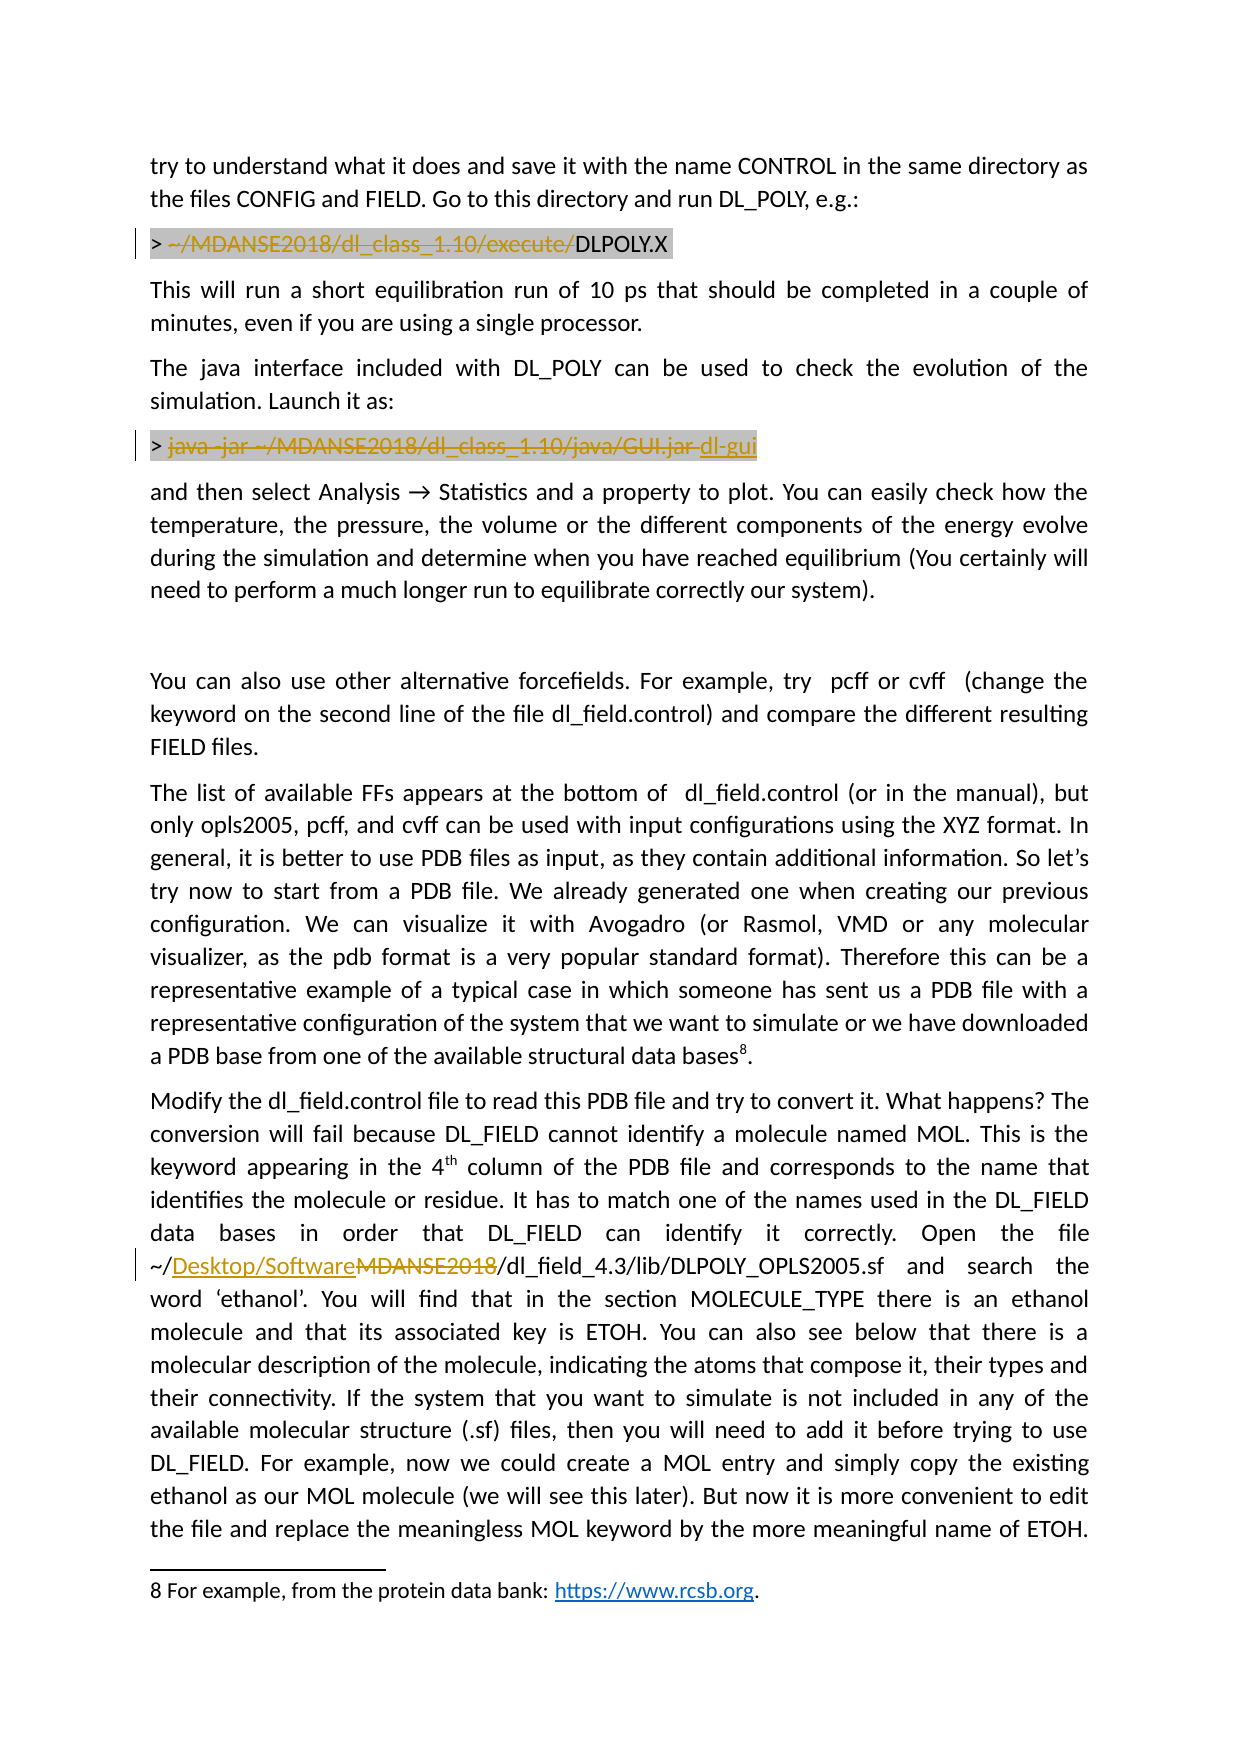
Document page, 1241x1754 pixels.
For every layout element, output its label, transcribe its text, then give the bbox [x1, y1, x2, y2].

text and then select Analysis → Statistics and a property to plot. You can easily check how the temperature, the pressure, the volume or the different components of the energy evolve during the simulation and determine when you have reached equilibrium (You certainly will need to perform a much longer run to equilibrate correctly our system). [150, 476, 1090, 605]
text For example, from the protein data bank: https://www.rcsb.org. [150, 1576, 1090, 1604]
text > DLPOLY.X [150, 228, 1090, 259]
text Modify the dl_field.control file to read this PDB file and try to convert it. What happens? The conversion will fail because DL_FIELD cannot identify a molecule named MOL. This is the keyword appearing in the 4th column of the PDB file and corresponds to the name that identifies the molecule or residue. It has to match one of the names used in the DL_FIELD data bases in order that DL_FIELD can identify it correctly. Open the file ~/Desktop/Software/dl_field_4.3/lib/DLPOLY_OPLS2005.sf and search the word ‘ethanol’. You will find that in the section MOLECULE_TYPE there is an ethanol molecule and that its associated key is ETOH. You can also see below that there is a molecular description of the molecule, indicating the atoms that compose it, their types and their connectivity. If the system that you want to simulate is not included in any of the available molecular structure (.sf) files, then you will need to add it before trying to use DL_FIELD. For example, now we could create a MOL entry and simply copy the existing ethanol as our MOL molecule (we will see this later). But now it is more convenient to edit the file and replace the meaningless MOL keyword by the more meaningful name of ETOH. [150, 1085, 1090, 1544]
text The java interface included with DL_POLY can be used to check the evolution of the simulation. Launch it as: [150, 352, 1090, 416]
text The list of available FFs appears at the bottom of dl_field.control (or in the manual), but only opls2005, pcff, and cvff can be used with input configurations using the XYZ format. In general, it is better to use PDB files as input, as they contain additional information. So let’s try now to start from a PDB file. We already generated one when creating our previous configuration. We can visualize it with Avogadro (or Rasmol, VMD or any molecular visualizer, as the pdb format is a very popular standard format). Therefore this can be a representative example of a typical case in which someone has sent us a PDB file with a representative configuration of the system that we want to simulate or we have downloaded a PDB base from one of the available structural data bases. [150, 777, 1090, 1071]
text This will run a short equilibration run of 10 ps that should be completed in a couple of minutes, even if you are using a single processor. [150, 274, 1090, 337]
text You can also use other alternative forcefields. For example, try pcff or cvff (change the keyword on the second line of the file dl_field.control) and compare the different resulting FIELD files. [150, 665, 1090, 762]
text > dl-gui [150, 430, 1090, 461]
text try to understand what it does and save it with the name CONTROL in the same directory as the files CONFIG and FIELD. Go to this directory and run DL_POLY, e.g.: [150, 150, 1090, 213]
